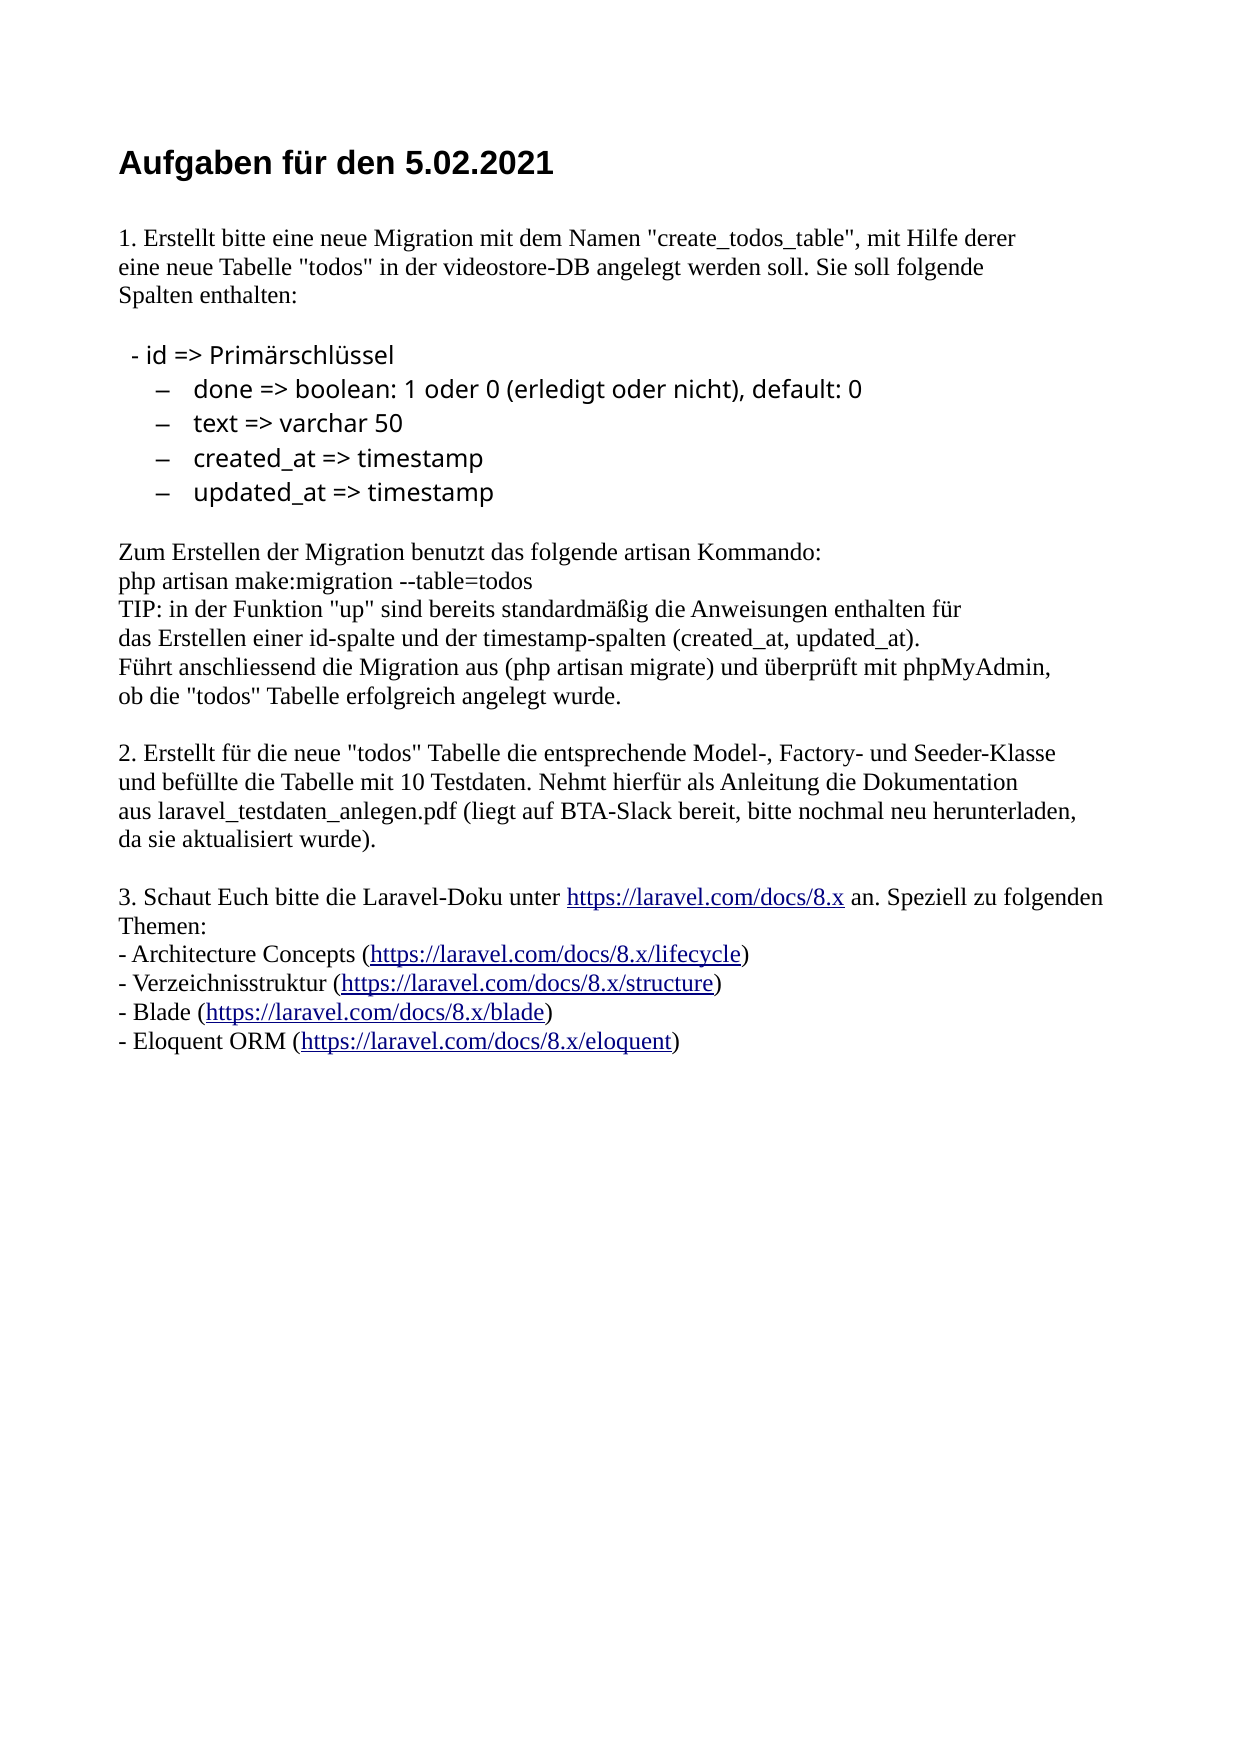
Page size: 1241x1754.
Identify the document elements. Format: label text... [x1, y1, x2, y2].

text - Architecture Concepts (https://laravel.com/docs/8.x/lifecycle) [118, 939, 1122, 968]
list created_at => timestamp [156, 440, 1122, 474]
text 2. Erstellt für die neue "todos" Tabelle die entsprechende Model-, Factory- und Seeder-Klasse [118, 738, 1122, 767]
text Führt anschliessend die Migration aus (php artisan migrate) und überprüft mit phpMyAdmin, [118, 652, 1122, 681]
text TIP: in der Funktion "up" sind bereits standardmäßig die Anweisungen enthalten für [118, 594, 1122, 623]
subtitle Aufgaben für den 5.02.2021 [118, 143, 1122, 182]
text eine neue Tabelle "todos" in der videostore-DB angelegt werden soll. Sie soll folgende [118, 252, 1122, 281]
text Themen: [118, 911, 1122, 939]
list text => varchar 50 [156, 406, 1122, 440]
text Spalten enthalten: [118, 281, 1122, 309]
text 3. Schaut Euch bitte die Laravel-Doku unter https://laravel.com/docs/8.x an. Speziell zu folgenden [118, 882, 1122, 911]
list updated_at => timestamp [156, 474, 1122, 508]
text aus laravel_testdaten_anlegen.pdf (liegt auf BTA-Slack bereit, bitte nochmal neu herunterladen, [118, 796, 1122, 824]
text ob die "todos" Tabelle erfolgreich angelegt wurde. [118, 681, 1122, 709]
list done => boolean: 1 oder 0 (erledigt oder nicht), default: 0 [156, 372, 1122, 406]
text - id => Primärschlüssel [118, 338, 1122, 372]
text - Eloquent ORM (https://laravel.com/docs/8.x/eloquent) [118, 1026, 1122, 1054]
text das Erstellen einer id-spalte und der timestamp-spalten (created_at, updated_at). [118, 623, 1122, 652]
text - Verzeichnisstruktur (https://laravel.com/docs/8.x/structure) [118, 968, 1122, 997]
text php artisan make:migration --table=todos [118, 566, 1122, 594]
text Zum Erstellen der Migration benutzt das folgende artisan Kommando: [118, 537, 1122, 566]
text und befüllte die Tabelle mit 10 Testdaten. Nehmt hierfür als Anleitung die Dokumentation [118, 767, 1122, 796]
text da sie aktualisiert wurde). [118, 824, 1122, 853]
text - Blade (https://laravel.com/docs/8.x/blade) [118, 997, 1122, 1026]
text 1. Erstellt bitte eine neue Migration mit dem Namen "create_todos_table", mit Hilfe derer [118, 223, 1122, 252]
